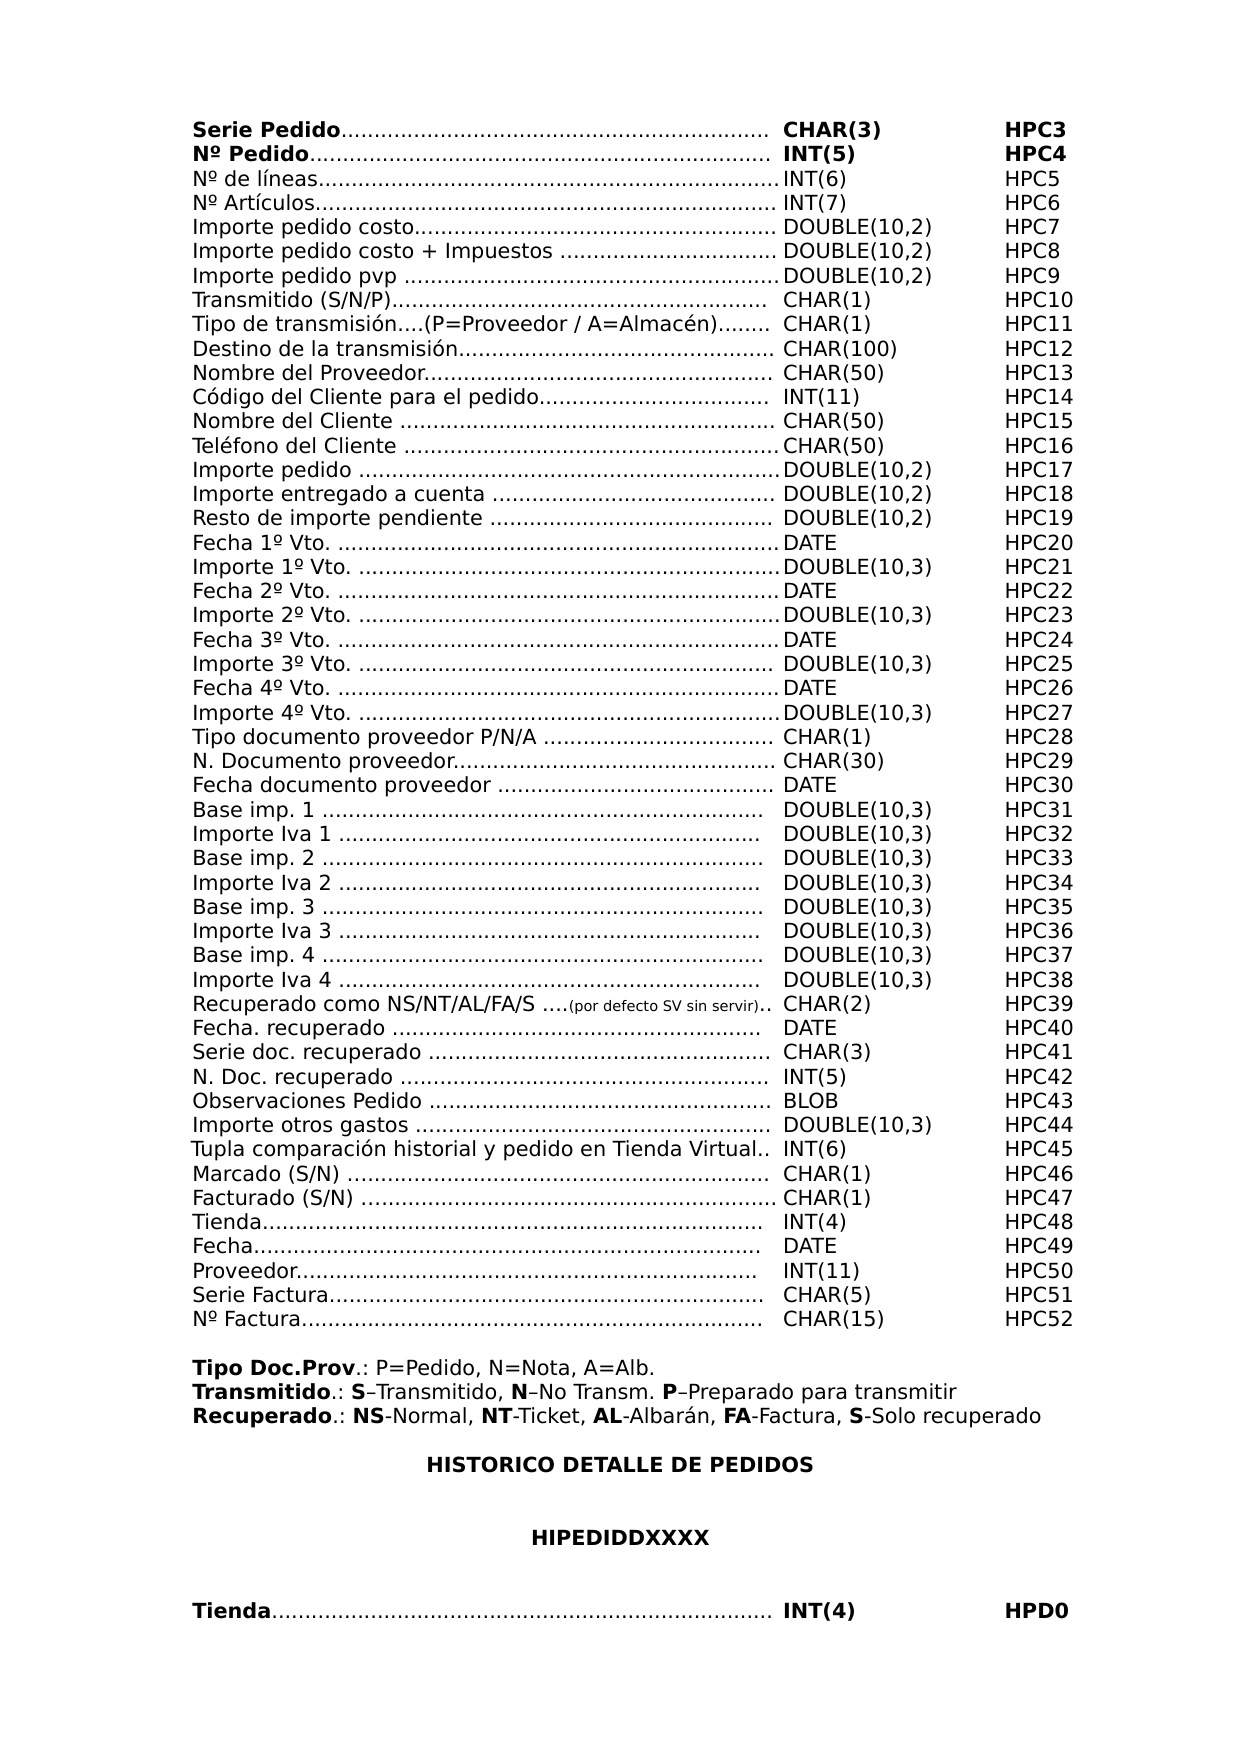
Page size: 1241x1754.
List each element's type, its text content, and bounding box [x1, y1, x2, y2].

text Transmitido (S/N/P)......................................................... CHAR(1) HPC10 [118, 288, 1122, 312]
text Fecha. recuperado ........................................................ DATE HPC40 [118, 1016, 1122, 1040]
text Importe entregado a cuenta ........................................... DOUBLE(10,2) HPC18 [118, 482, 1122, 506]
text Nº Factura...................................................................... CHAR(15) HPC52 [118, 1307, 1122, 1332]
text Importe 2º Vto. ................................................................ DOUBLE(10,3) HPC23 [118, 603, 1122, 628]
text Importe Iva 4 ................................................................ DOUBLE(10,3) HPC38 [118, 968, 1122, 992]
text Importe Iva 3 ................................................................ DOUBLE(10,3) HPC36 [118, 919, 1122, 943]
text HISTORICO DETALLE DE PEDIDOS [118, 1453, 1122, 1477]
text Nº Pedido...................................................................... INT(5) HPC4 [118, 142, 1122, 167]
text Fecha documento proveedor .......................................... DATE HPC30 [118, 773, 1122, 798]
text Tienda............................................................................ INT(4) HPC48 [118, 1210, 1122, 1234]
text Base imp. 3 ................................................................... DOUBLE(10,3) HPC35 [118, 895, 1122, 919]
text Base imp. 2 ................................................................... DOUBLE(10,3) HPC33 [118, 846, 1122, 871]
text Fecha 2º Vto. ................................................................... DATE HPC22 [118, 579, 1122, 603]
text N. Doc. recuperado ........................................................ INT(5) HPC42 [118, 1065, 1122, 1089]
text Importe Iva 1 ................................................................ DOUBLE(10,3) HPC32 [118, 822, 1122, 846]
text Nombre del Proveedor..................................................... CHAR(50) HPC13 [118, 361, 1122, 385]
text Destino de la transmisión................................................ CHAR(100) HPC12 [118, 337, 1122, 361]
text N. Documento proveedor................................................. CHAR(30) HPC29 [118, 749, 1122, 773]
text Tipo de transmisión....(P=Proveedor / A=Almacén)........ CHAR(1) HPC11 [118, 312, 1122, 337]
text Recuperado.: NS-Normal, NT-Ticket, AL-Albarán, FA-Factura, S-Solo recuperado [118, 1404, 1122, 1429]
text Recuperado como NS/NT/AL/FA/S ....(por defecto SV sin servir).. CHAR(2) HPC39 [118, 992, 1122, 1016]
text Teléfono del Cliente ......................................................... CHAR(50) HPC16 [118, 434, 1122, 458]
text Serie Factura.................................................................. CHAR(5) HPC51 [118, 1283, 1122, 1307]
text Tupla comparación historial y pedido en Tienda Virtual.. INT(6) HPC45 [118, 1137, 1122, 1162]
text Resto de importe pendiente ........................................... DOUBLE(10,2) HPC19 [118, 506, 1122, 531]
text Transmitido.: S–Transmitido, N–No Transm. P–Preparado para transmitir [118, 1380, 1122, 1404]
text Fecha 1º Vto. ................................................................... DATE HPC20 [118, 531, 1122, 555]
text Importe Iva 2 ................................................................ DOUBLE(10,3) HPC34 [118, 871, 1122, 895]
text Código del Cliente para el pedido................................... INT(11) HPC14 [118, 385, 1122, 409]
text Nº de líneas...................................................................... INT(6) HPC5 [118, 167, 1122, 191]
text Marcado (S/N) …............................................................. CHAR(1) HPC46 [118, 1162, 1122, 1186]
text Facturado (S/N) …............................................................ CHAR(1) HPC47 [118, 1186, 1122, 1210]
text Proveedor...................................................................... INT(11) HPC50 [118, 1259, 1122, 1283]
text Importe pedido ................................................................ DOUBLE(10,2) HPC17 [118, 458, 1122, 482]
text Tipo Doc.Prov.: P=Pedido, N=Nota, A=Alb. [118, 1356, 1122, 1380]
text Tipo documento proveedor P/N/A ................................... CHAR(1) HPC28 [118, 725, 1122, 749]
text Importe 1º Vto. ................................................................ DOUBLE(10,3) HPC21 [118, 555, 1122, 579]
text Importe 3º Vto. ............................................................... DOUBLE(10,3) HPC25 [118, 652, 1122, 676]
text Serie doc. recuperado .................................................... CHAR(3) HPC41 [118, 1040, 1122, 1065]
text Fecha 3º Vto. ................................................................... DATE HPC24 [118, 628, 1122, 652]
text Importe 4º Vto. ................................................................ DOUBLE(10,3) HPC27 [118, 701, 1122, 725]
text Serie Pedido................................................................. CHAR(3) HPC3 [118, 118, 1122, 142]
text Tienda............................................................................ INT(4) HPD0 [118, 1599, 1122, 1623]
text Nº Artículos...................................................................... INT(7) HPC6 [118, 191, 1122, 215]
text Importe pedido pvp ......................................................... DOUBLE(10,2) HPC9 [118, 264, 1122, 288]
text Importe pedido costo....................................................... DOUBLE(10,2) HPC7 [118, 215, 1122, 239]
text Importe otros gastos ...................................................... DOUBLE(10,3) HPC44 [118, 1113, 1122, 1137]
text Base imp. 1 ................................................................... DOUBLE(10,3) HPC31 [118, 798, 1122, 822]
text Fecha............................................................................. DATE HPC49 [118, 1234, 1122, 1259]
text Observaciones Pedido .................................................... BLOB HPC43 [118, 1089, 1122, 1113]
text HIPEDIDDXXXX [118, 1526, 1122, 1550]
text Importe pedido costo + Impuestos ................................. DOUBLE(10,2) HPC8 [118, 239, 1122, 264]
text Fecha 4º Vto. ................................................................... DATE HPC26 [118, 676, 1122, 701]
text Base imp. 4 ................................................................... DOUBLE(10,3) HPC37 [118, 943, 1122, 968]
text Nombre del Cliente ......................................................... CHAR(50) HPC15 [118, 409, 1122, 434]
